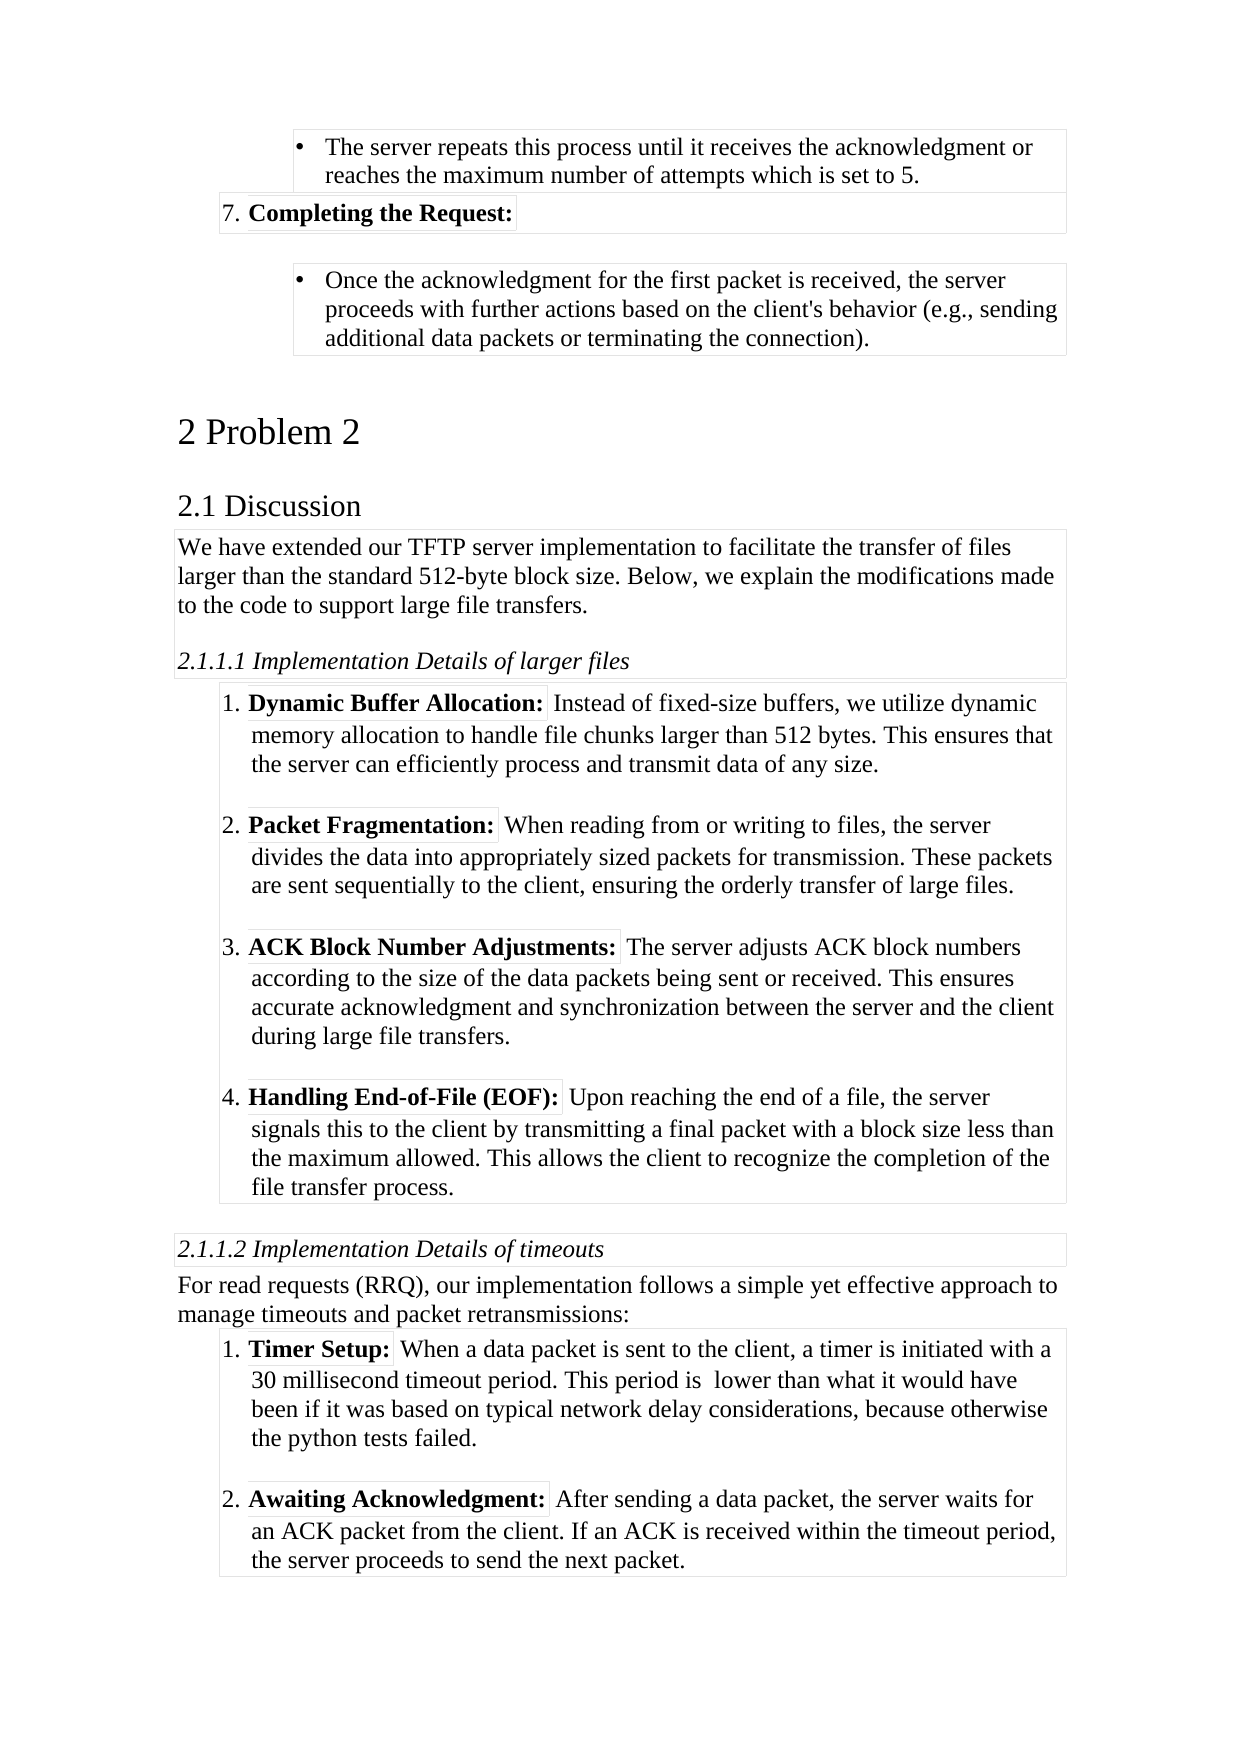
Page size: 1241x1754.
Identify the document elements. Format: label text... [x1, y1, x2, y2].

subtitle Problem 2 [177, 413, 1063, 452]
text For read requests (RRQ), our implementation follows a simple yet effective approach to manage timeouts and packet retransmissions: [177, 1270, 1063, 1328]
list Completing the Request: [220, 193, 1066, 233]
list Packet Fragmentation: When reading from or writing to files, the server divides the data into appropriately sized packets for transmission. These packets are sent sequentially to the client, ensuring the orderly transfer of large files. [220, 804, 1066, 899]
list Once the acknowledgment for the first packet is received, the server proceeds with further actions based on the client's behavior (e.g., sending additional data packets or terminating the connection). [294, 264, 1066, 355]
subtitle Discussion [177, 489, 1063, 523]
list ACK Block Number Adjustments: The server adjusts ACK block numbers according to the size of the data packets being sent or received. This ensures accurate acknowledgment and synchronization between the server and the client during large file transfers. [220, 926, 1066, 1050]
list The server repeats this process until it receives the acknowledgment or reaches the maximum number of attempts which is set to 5. [294, 130, 1066, 192]
list Dynamic Buffer Allocation: Instead of fixed-size buffers, we utilize dynamic memory allocation to handle file chunks larger than 512 bytes. This ensures that the server can efficiently process and transmit data of any size. [220, 683, 1066, 777]
list Handling End-of-File (EOF): Upon reaching the end of a file, the server signals this to the client by transmitting a final packet with a block size less than the maximum allowed. This allows the client to recognize the completion of the file transfer process. [220, 1076, 1066, 1203]
subtitle Implementation Details of timeouts [175, 1234, 1066, 1266]
list Timer Setup: When a data packet is sent to the client, a timer is initiated with a 30 millisecond timeout period. This period is lower than what it would have been if it was based on typical network delay considerations, because otherwise the python tests failed. [220, 1329, 1066, 1452]
text We have extended our TFTP server implementation to facilitate the transfer of files larger than the standard 512-byte block size. Below, we explain the modifications made to the code to support large file transfers. [175, 530, 1066, 618]
list Awaiting Acknowledgment: After sending a data packet, the server waits for an ACK packet from the client. If an ACK is received within the timeout period, the server proceeds to send the next packet. [220, 1478, 1066, 1576]
subtitle Implementation Details of larger files [175, 645, 1066, 678]
